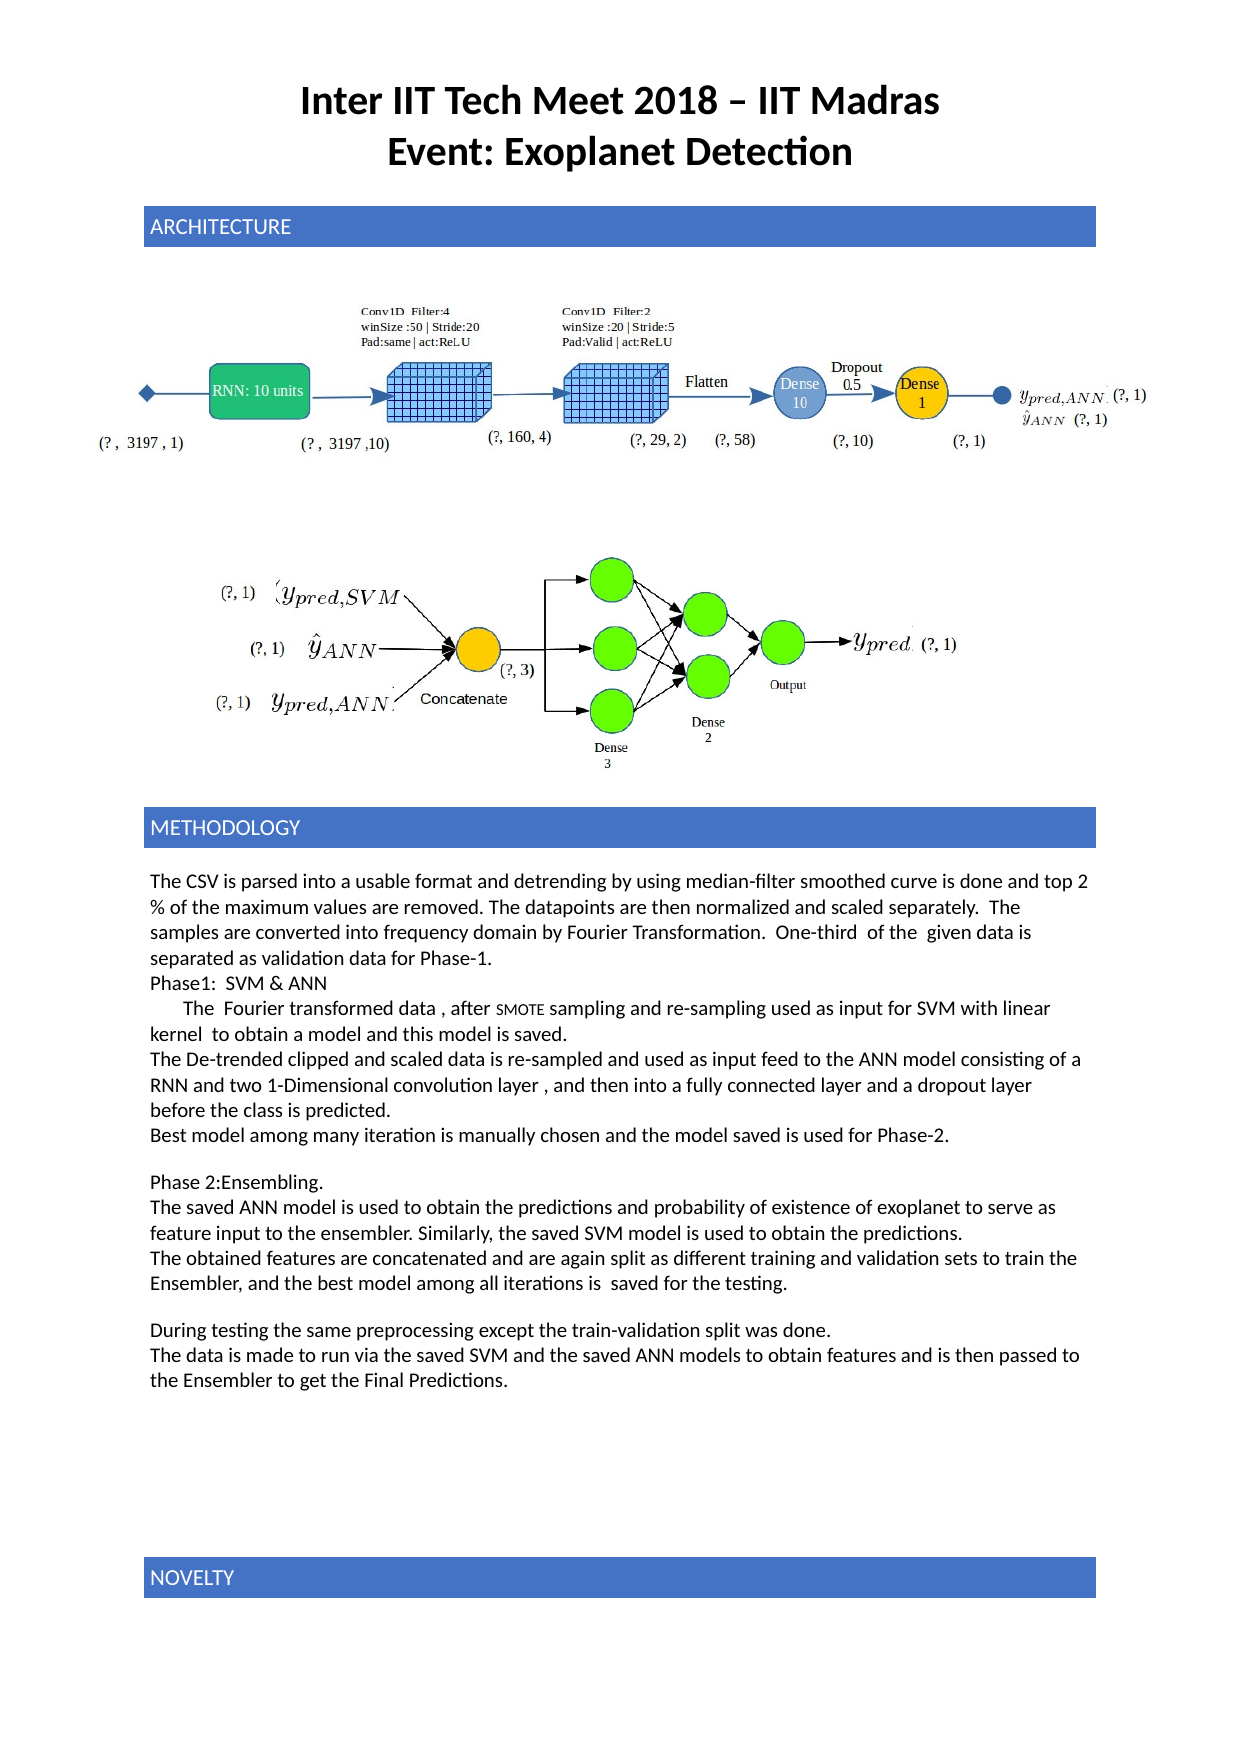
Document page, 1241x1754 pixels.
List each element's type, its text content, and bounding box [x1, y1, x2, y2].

text The CSV is parsed into a usable format and detrending by using median-filter smoothed curve is done and top 2 % of the maximum values are removed. The datapoints are then normalized and scaled separately. The samples are converted into frequency domain by Fourier Transformation. One-third of the given data is separated as validation data for Phase-1. Phase1: SVM & ANN The Fourier transformed data , after SMOTE sampling and re-sampling used as input for SVM with linear kernel to obtain a model and this model is saved. The De-trended clipped and scaled data is re-sampled and used as input feed to the ANN model consisting of a RNN and two 1-Dimensional convolution layer , and then into a fully connected layer and a dropout layer before the class is predicted. Best model among many iteration is manually chosen and the model saved is used for Phase-2. [150, 868, 1090, 1148]
text During testing the same preprocessing except the train-validation split was done. The data is made to run via the saved SVM and the saved ANN models to obtain features and is then passed to the Ensembler to get the Final Predictions. [150, 1317, 1090, 1393]
text Phase 2:Ensembling. The saved ANN model is used to obtain the predictions and probability of existence of exoplanet to serve as feature input to the ensembler. Similarly, the saved SVM model is used to obtain the predictions. The obtained features are concatenated and are again split as different training and validation sets to train the Ensembler, and the best model among all iterations is saved for the testing. [150, 1169, 1090, 1296]
subtitle METHODOLOGY [150, 814, 1090, 841]
subtitle ARCHITECTURE [150, 213, 1090, 240]
picture [60, 263, 1157, 793]
subtitle NOVELTY [150, 1564, 1090, 1592]
